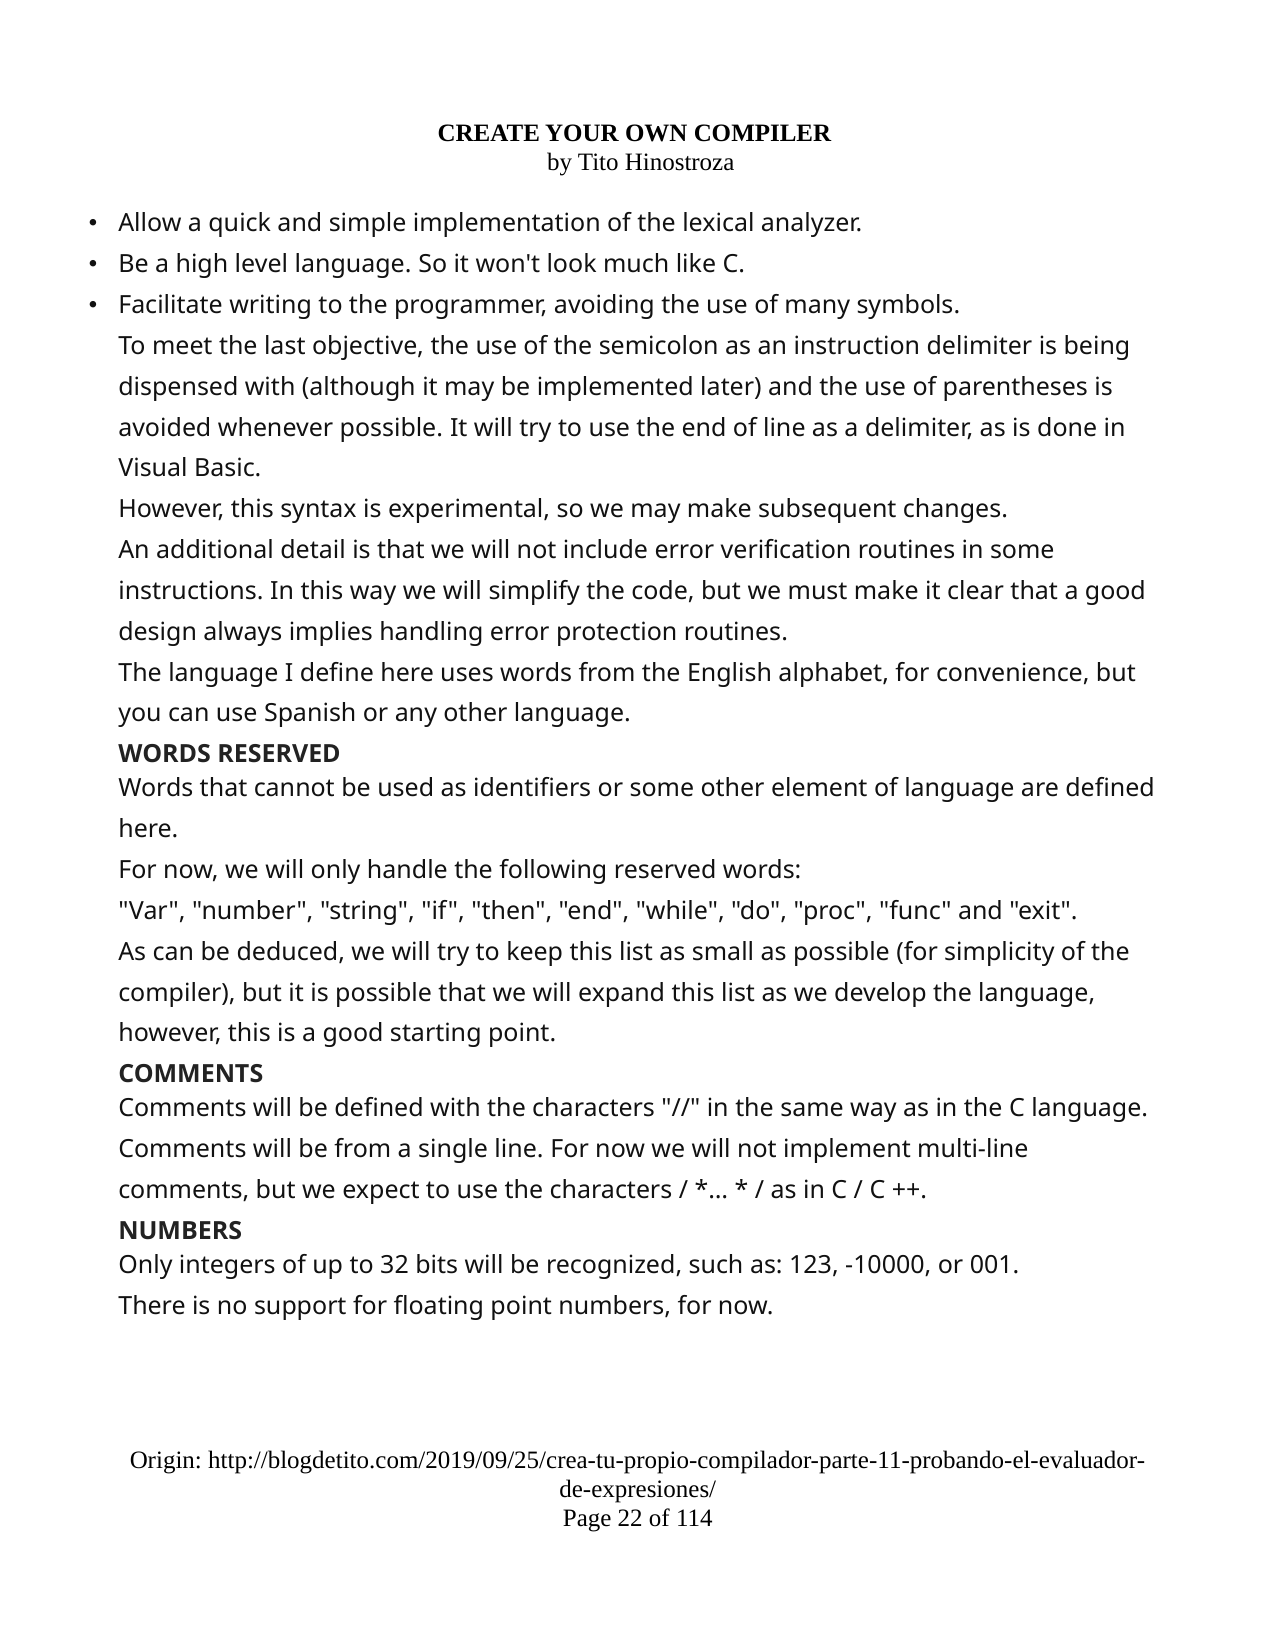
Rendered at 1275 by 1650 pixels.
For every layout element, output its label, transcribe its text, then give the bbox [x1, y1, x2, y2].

subtitle NUMBERS [118, 1212, 1157, 1246]
list Be a high level language. So it won't look much like C. [118, 246, 1157, 280]
text There is no support for floating point numbers, for now. [118, 1287, 1157, 1321]
text However, this syntax is experimental, so we may make subsequent changes. [118, 491, 1157, 525]
text For now, we will only handle the following reserved words: [118, 852, 1157, 886]
subtitle WORDS RESERVED [118, 736, 1157, 770]
subtitle COMMENTS [118, 1056, 1157, 1090]
text An additional detail is that we will not include error verification routines in some instructions. In this way we will simplify the code, but we must make it clear that a good design always implies handling error protection routines. [118, 532, 1157, 647]
text The language I define here uses words from the English alphabet, for convenience, but you can use Spanish or any other language. [118, 654, 1157, 729]
text "Var", "number", "string", "if", "then", "end", "while", "do", "proc", "func" and "exit". [118, 892, 1157, 927]
text Words that cannot be used as identifiers or some other element of language are defined here. [118, 770, 1157, 845]
text Comments will be defined with the characters "//" in the same way as in the C language. [118, 1090, 1157, 1124]
text To meet the last objective, the use of the semicolon as an instruction delimiter is being dispensed with (although it may be implemented later) and the use of parentheses is avoided whenever possible. It will try to use the end of line as a delimiter, as is done in Visual Basic. [118, 328, 1157, 484]
text Comments will be from a single line. For now we will not implement multi-line comments, but we expect to use the characters / *… * / as in C / C ++. [118, 1131, 1157, 1206]
list Facilitate writing to the programmer, avoiding the use of many symbols. [118, 287, 1157, 321]
text Only integers of up to 32 bits will be recognized, such as: 123, -10000, or 001. [118, 1246, 1157, 1281]
list Allow a quick and simple implementation of the lexical analyzer. [118, 205, 1157, 239]
text As can be deduced, we will try to keep this list as small as possible (for simplicity of the compiler), but it is possible that we will expand this list as we develop the language, however, this is a good starting point. [118, 933, 1157, 1049]
